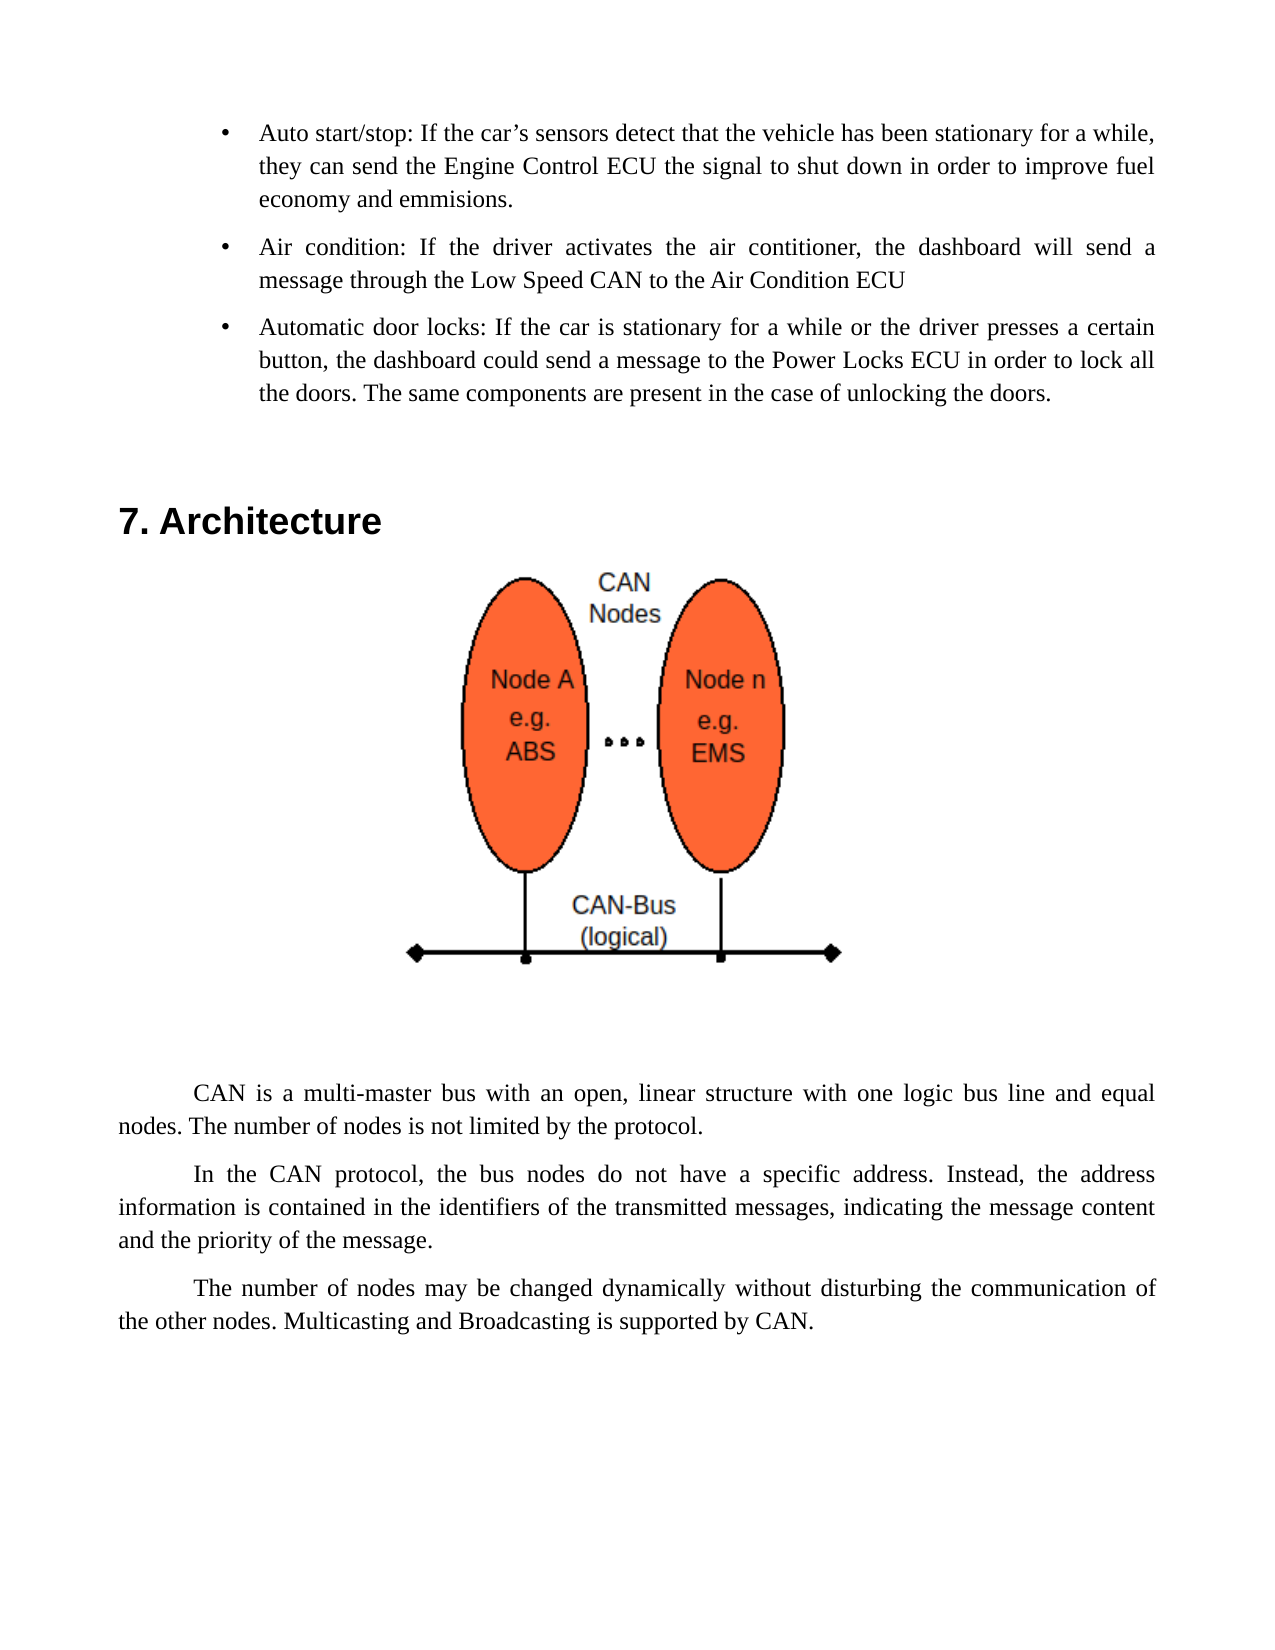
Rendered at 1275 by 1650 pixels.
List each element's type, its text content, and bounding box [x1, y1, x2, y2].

list Auto start/stop: If the car’s sensors detect that the vehicle has been stationary for a while, they can send the Engine Control ECU the signal to shut down in order to improve fuel economy and emmisions. [221, 118, 1157, 213]
picture [375, 554, 900, 1013]
text The number of nodes may be changed dynamically without disturbing the communication of the other nodes. Multicasting and Broadcasting is supported by CAN. [118, 1273, 1157, 1334]
list Air condition: If the driver activates the air contitioner, the dashboard will send a message through the Low Speed CAN to the Air Condition ECU [221, 232, 1157, 293]
list Automatic door locks: If the car is stationary for a while or the driver presses a certain button, the dashboard could send a message to the Power Locks ECU in order to lock all the doors. The same components are present in the case of unlocking the doors. [221, 312, 1157, 407]
subtitle 7. Architecture [118, 499, 1157, 542]
text CAN is a multi-master bus with an open, linear structure with one logic bus line and equal nodes. The number of nodes is not limited by the protocol. [118, 1078, 1157, 1140]
text In the CAN protocol, the bus nodes do not have a specific address. Instead, the address information is contained in the identifiers of the transmitted messages, indicating the message content and the priority of the message. [118, 1159, 1157, 1254]
